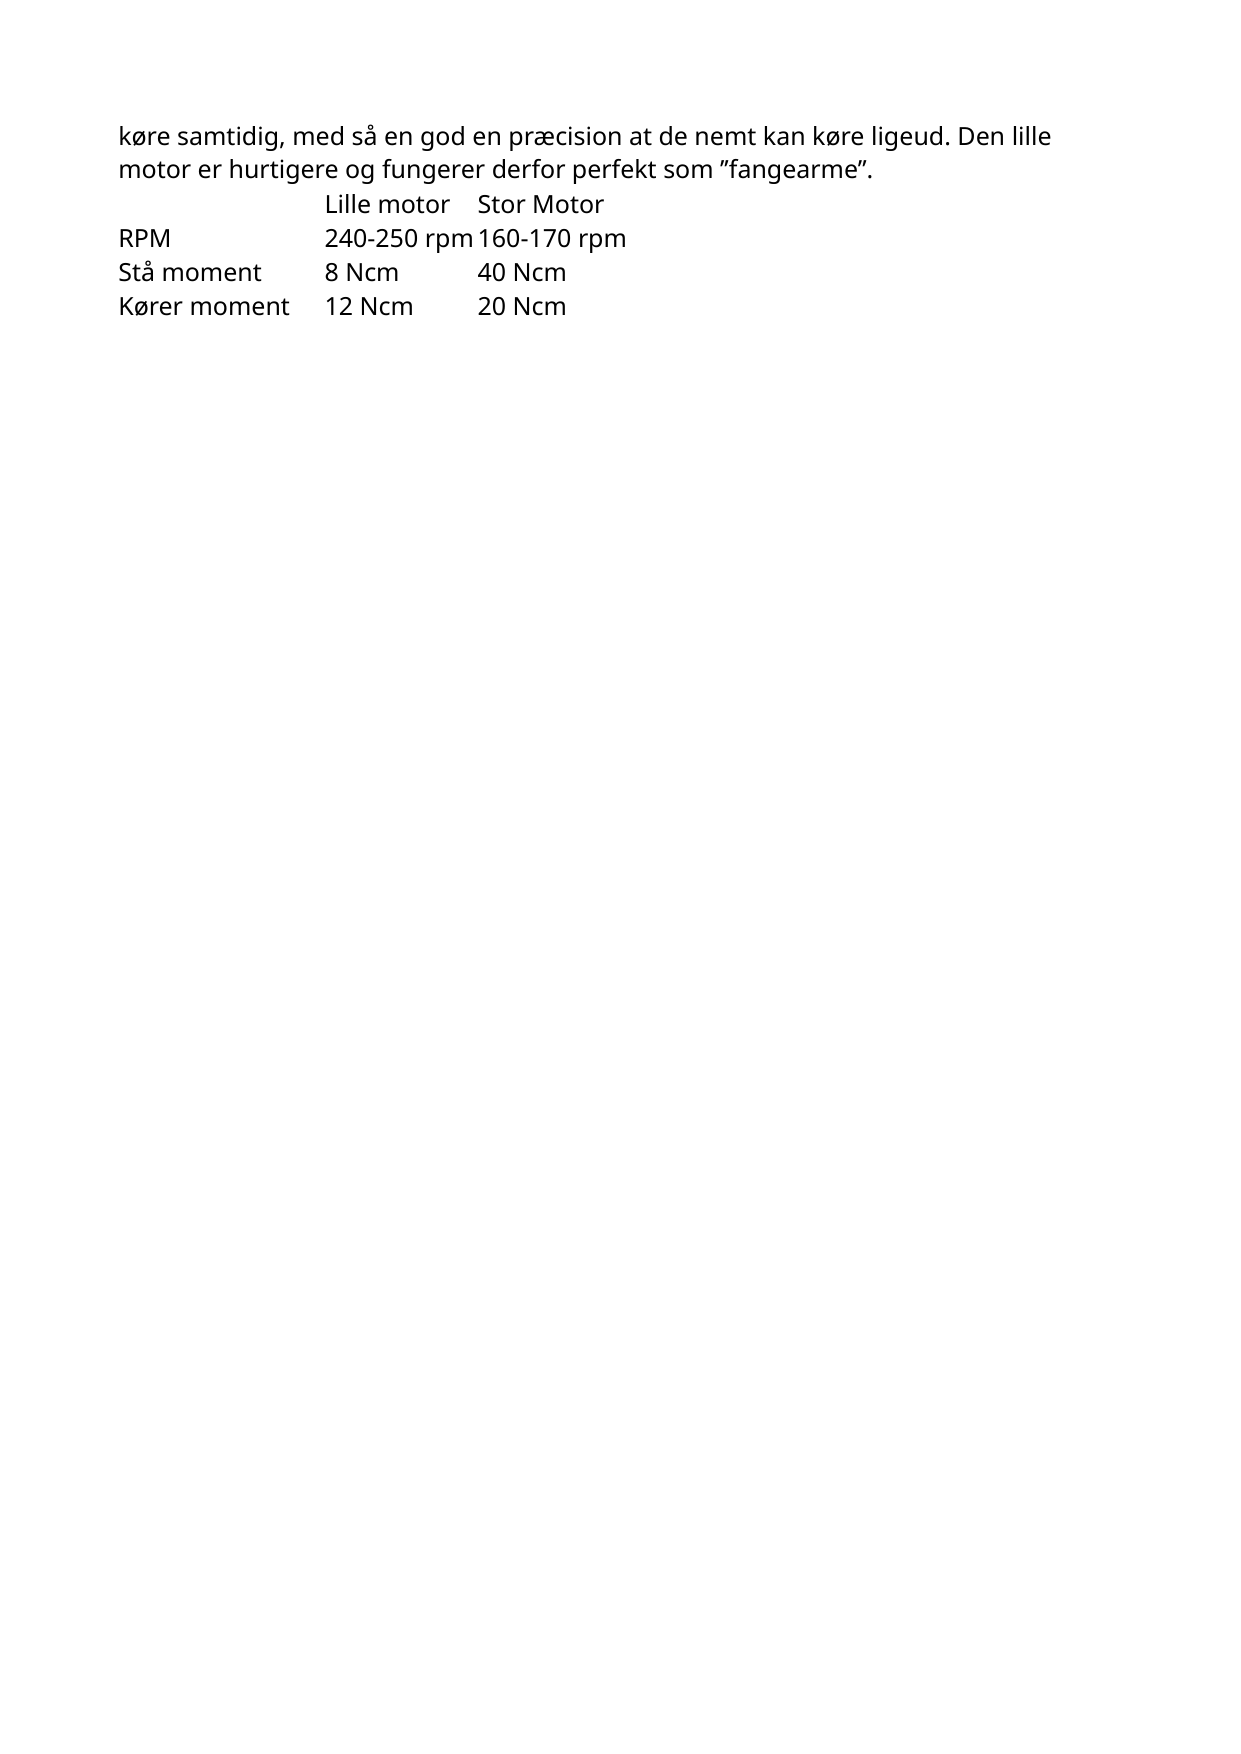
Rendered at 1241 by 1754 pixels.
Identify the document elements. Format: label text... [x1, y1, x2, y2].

table_cell 160-170 rpm [478, 220, 1123, 254]
table_header Stor Motor [478, 186, 1123, 220]
table_header Lille motor [324, 186, 477, 220]
table_header [118, 186, 324, 220]
table_cell 240-250 rpm [324, 220, 477, 254]
table_cell Kører moment [118, 289, 324, 322]
table_cell Stå moment [118, 254, 324, 288]
table_cell 12 Ncm [324, 289, 477, 322]
table_cell 20 Ncm [478, 289, 1123, 322]
table_cell 8 Ncm [324, 254, 477, 288]
text køre samtidig, med så en god en præcision at de nemt kan køre ligeud. Den lille motor er hurtigere og fungerer derfor perfekt som ’’fangearme’’. [118, 118, 1122, 186]
table_cell 40 Ncm [478, 254, 1123, 288]
table_cell RPM [118, 220, 324, 254]
